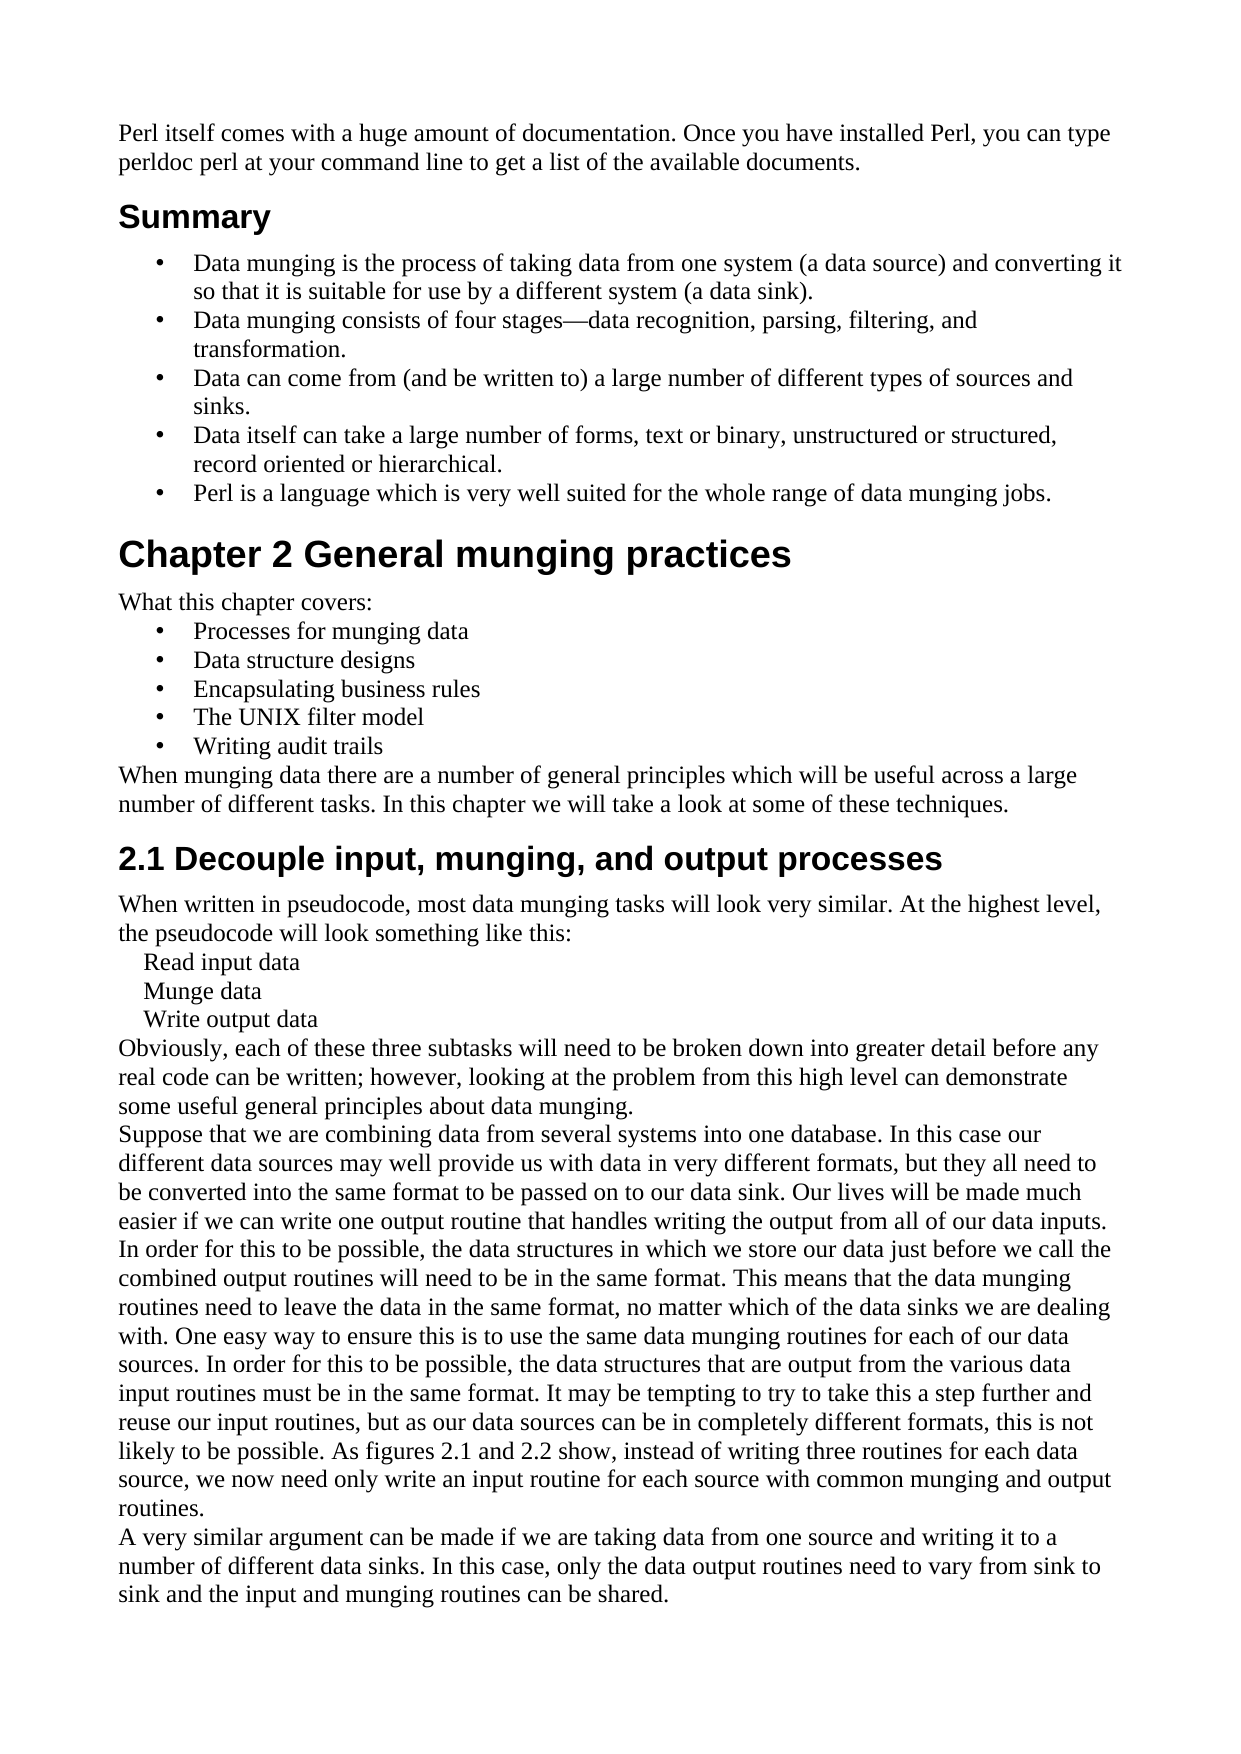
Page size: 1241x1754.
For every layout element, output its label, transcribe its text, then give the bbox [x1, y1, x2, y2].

list Encapsulating business rules [156, 674, 1122, 702]
subtitle Chapter 2 General munging practices [118, 531, 1122, 575]
text When munging data there are a number of general principles which will be useful across a large number of different tasks. In this chapter we will take a look at some of these techniques. [118, 760, 1122, 817]
text Obviously, each of these three subtasks will need to be broken down into greater detail before any real code can be written; however, looking at the problem from this high level can demonstrate some useful general principles about data munging. [118, 1033, 1122, 1119]
list Writing audit trails [156, 731, 1122, 760]
list Data itself can take a large number of forms, text or binary, unstructured or structured, record oriented or hierarchical. [156, 420, 1122, 478]
subtitle 2.1 Decouple input, munging, and output processes [118, 838, 1122, 877]
list The UNIX filter model [156, 702, 1122, 731]
list Perl is a language which is very well suited for the whole range of data munging jobs. [156, 478, 1122, 506]
list Data munging is the process of taking data from one system (a data source) and converting it so that it is suitable for use by a different system (a data sink). [156, 248, 1122, 305]
list Data munging consists of four stages—data recognition, parsing, filtering, and transformation. [156, 305, 1122, 363]
text Suppose that we are combining data from several systems into one database. In this case our different data sources may well provide us with data in very different formats, but they all need to be converted into the same format to be passed on to our data sink. Our lives will be made much easier if we can write one output routine that handles writing the output from all of our data inputs. In order for this to be possible, the data structures in which we store our data just before we call the combined output routines will need to be in the same format. This means that the data munging routines need to leave the data in the same format, no matter which of the data sinks we are dealing with. One easy way to ensure this is to use the same data munging routines for each of our data sources. In order for this to be possible, the data structures that are output from the various data input routines must be in the same format. It may be tempting to try to take this a step further and reuse our input routines, but as our data sources can be in completely different formats, this is not likely to be possible. As figures 2.1 and 2.2 show, instead of writing three routines for each data source, we now need only write an input routine for each source with common munging and output routines. [118, 1119, 1122, 1522]
text A very similar argument can be made if we are taking data from one source and writing it to a number of different data sinks. In this case, only the data output routines need to vary from sink to sink and the input and munging routines can be shared. [118, 1522, 1122, 1608]
text Read input data [118, 947, 1122, 976]
text Perl itself comes with a huge amount of documentation. Once you have installed Perl, you can type perldoc perl at your command line to get a list of the available documents. [118, 118, 1122, 176]
list Data structure designs [156, 645, 1122, 674]
list Processes for munging data [156, 616, 1122, 645]
text Munge data [118, 976, 1122, 1004]
text Write output data [118, 1004, 1122, 1033]
subtitle Summary [118, 196, 1122, 235]
list Data can come from (and be written to) a large number of different types of sources and sinks. [156, 363, 1122, 420]
text When written in pseudocode, most data munging tasks will look very similar. At the highest level, the pseudocode will look something like this: [118, 889, 1122, 947]
text What this chapter covers: [118, 587, 1122, 616]
